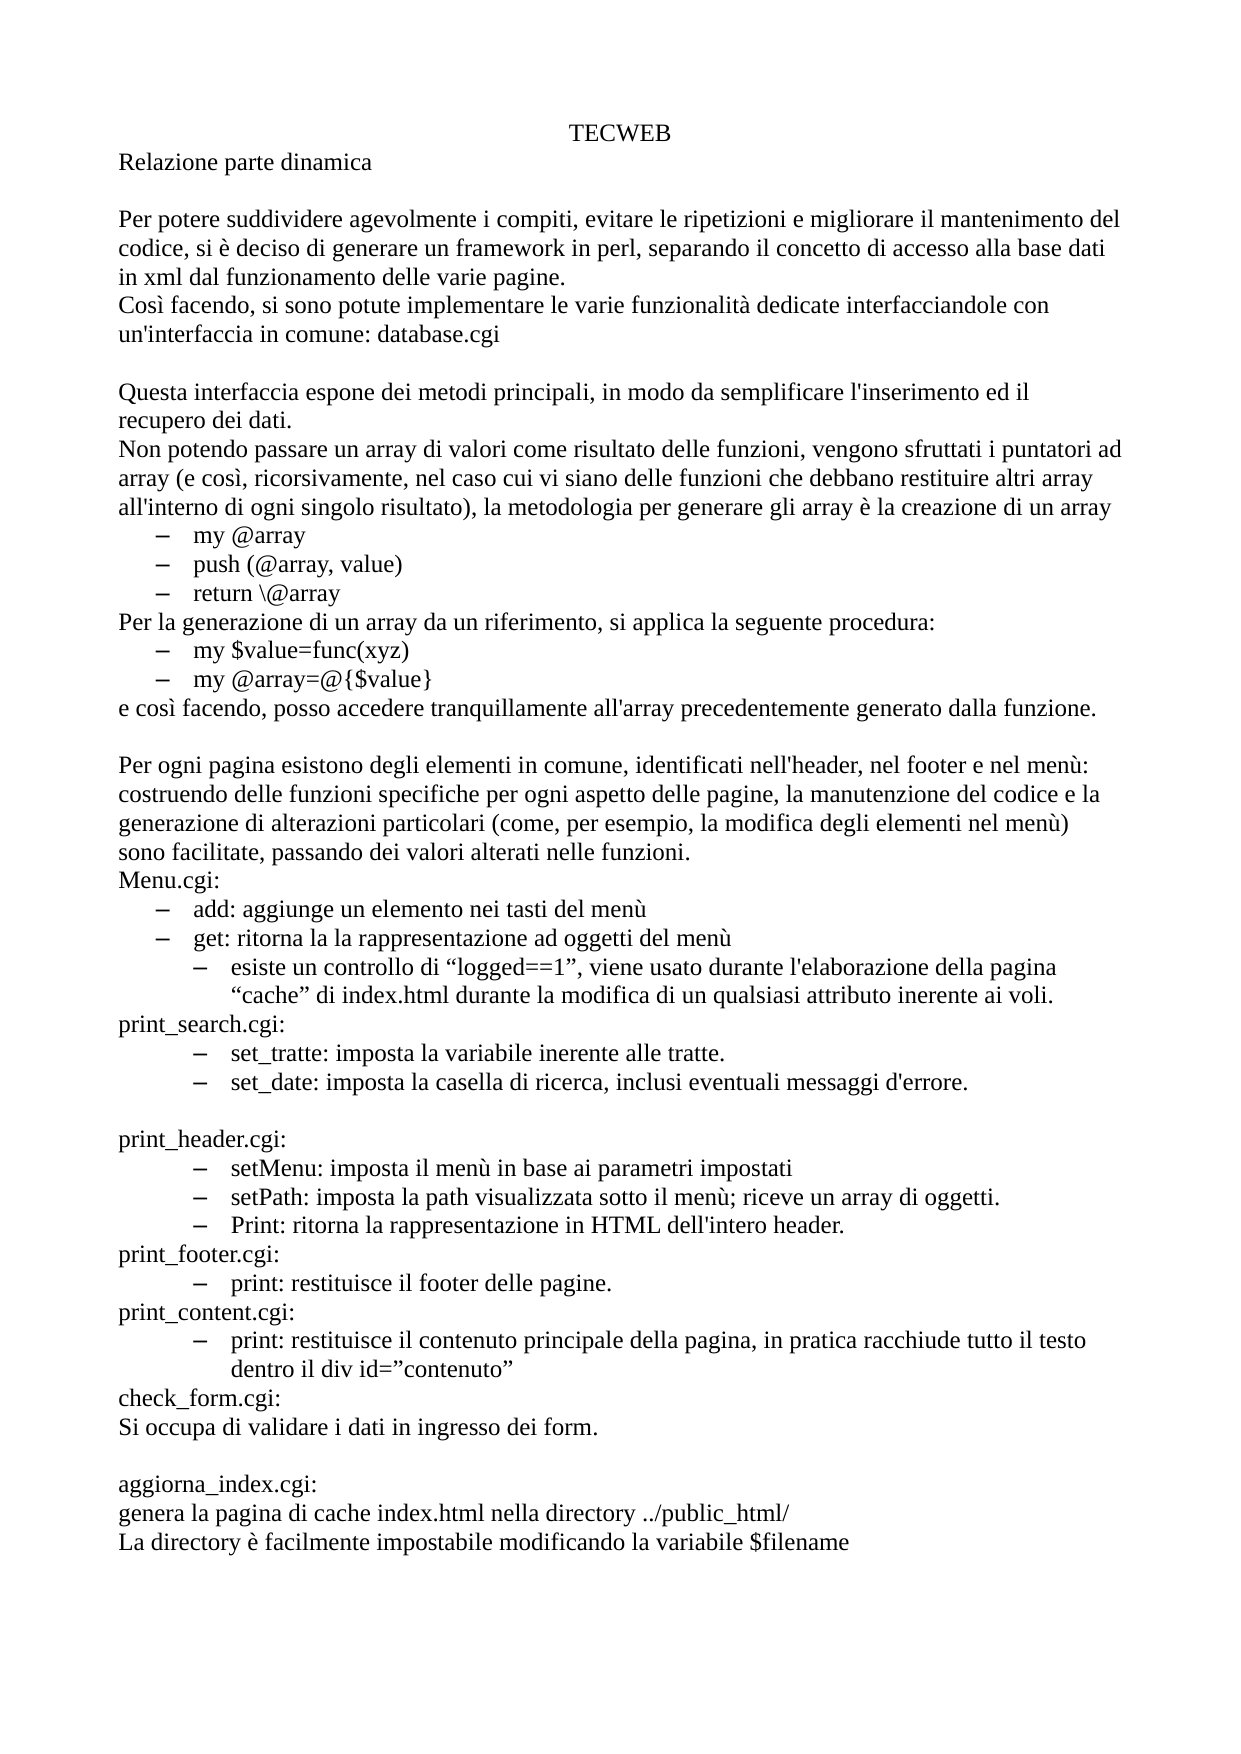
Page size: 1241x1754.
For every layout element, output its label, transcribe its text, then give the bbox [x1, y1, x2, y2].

list Print: ritorna la rappresentazione in HTML dell'intero header. [193, 1211, 1122, 1239]
text Non potendo passare un array di valori come risultato delle funzioni, vengono sfruttati i puntatori ad array (e così, ricorsivamente, nel caso cui vi siano delle funzioni che debbano restituire altri array all'interno di ogni singolo risultato), la metodologia per generare gli array è la creazione di un array [118, 434, 1122, 521]
text Questa interfaccia espone dei metodi principali, in modo da semplificare l'inserimento ed il recupero dei dati. [118, 377, 1122, 434]
list my $value=func(xyz) [156, 636, 1122, 664]
text TECWEB [118, 118, 1122, 147]
list setMenu: imposta il menù in base ai parametri impostati [193, 1153, 1122, 1182]
list print: restituisce il footer delle pagine. [193, 1268, 1122, 1297]
text Per la generazione di un array da un riferimento, si applica la seguente procedura: [118, 607, 1122, 636]
list set_tratte: imposta la variabile inerente alle tratte. [193, 1038, 1122, 1067]
list print: restituisce il contenuto principale della pagina, in pratica racchiude tutto il testo dentro il div id=”contenuto” [193, 1326, 1122, 1383]
text Menu.cgi: [118, 866, 1122, 894]
text Per potere suddividere agevolmente i compiti, evitare le ripetizioni e migliorare il mantenimento del codice, si è deciso di generare un framework in perl, separando il concetto di accesso alla base dati in xml dal funzionamento delle varie pagine. [118, 204, 1122, 291]
text Per ogni pagina esistono degli elementi in comune, identificati nell'header, nel footer e nel menù: costruendo delle funzioni specifiche per ogni aspetto delle pagine, la manutenzione del codice e la generazione di alterazioni particolari (come, per esempio, la modifica degli elementi nel menù) sono facilitate, passando dei valori alterati nelle funzioni. [118, 751, 1122, 866]
text print_header.cgi: [118, 1124, 1122, 1153]
text aggiorna_index.cgi: [118, 1469, 1122, 1498]
text Si occupa di validare i dati in ingresso dei form. [118, 1412, 1122, 1441]
list my @array=@{$value} [156, 664, 1122, 693]
text print_content.cgi: [118, 1297, 1122, 1326]
text check_form.cgi: [118, 1383, 1122, 1412]
text Così facendo, si sono potute implementare le varie funzionalità dedicate interfacciandole con un'interfaccia in comune: database.cgi [118, 291, 1122, 348]
list get: ritorna la la rappresentazione ad oggetti del menù [156, 923, 1122, 952]
list add: aggiunge un elemento nei tasti del menù [156, 894, 1122, 923]
list return \@array [156, 578, 1122, 607]
text La directory è facilmente impostabile modificando la variabile $filename [118, 1527, 1122, 1556]
list my @array [156, 521, 1122, 549]
list push (@array, value) [156, 549, 1122, 578]
text print_search.cgi: [118, 1009, 1122, 1038]
text genera la pagina di cache index.html nella directory ../public_html/ [118, 1498, 1122, 1527]
text e così facendo, posso accedere tranquillamente all'array precedentemente generato dalla funzione. [118, 693, 1122, 722]
text Relazione parte dinamica [118, 147, 1122, 176]
list esiste un controllo di “logged==1”, viene usato durante l'elaborazione della pagina “cache” di index.html durante la modifica di un qualsiasi attributo inerente ai voli. [193, 952, 1122, 1009]
text print_footer.cgi: [118, 1239, 1122, 1268]
list set_date: imposta la casella di ricerca, inclusi eventuali messaggi d'errore. [193, 1067, 1122, 1096]
list setPath: imposta la path visualizzata sotto il menù; riceve un array di oggetti. [193, 1182, 1122, 1211]
